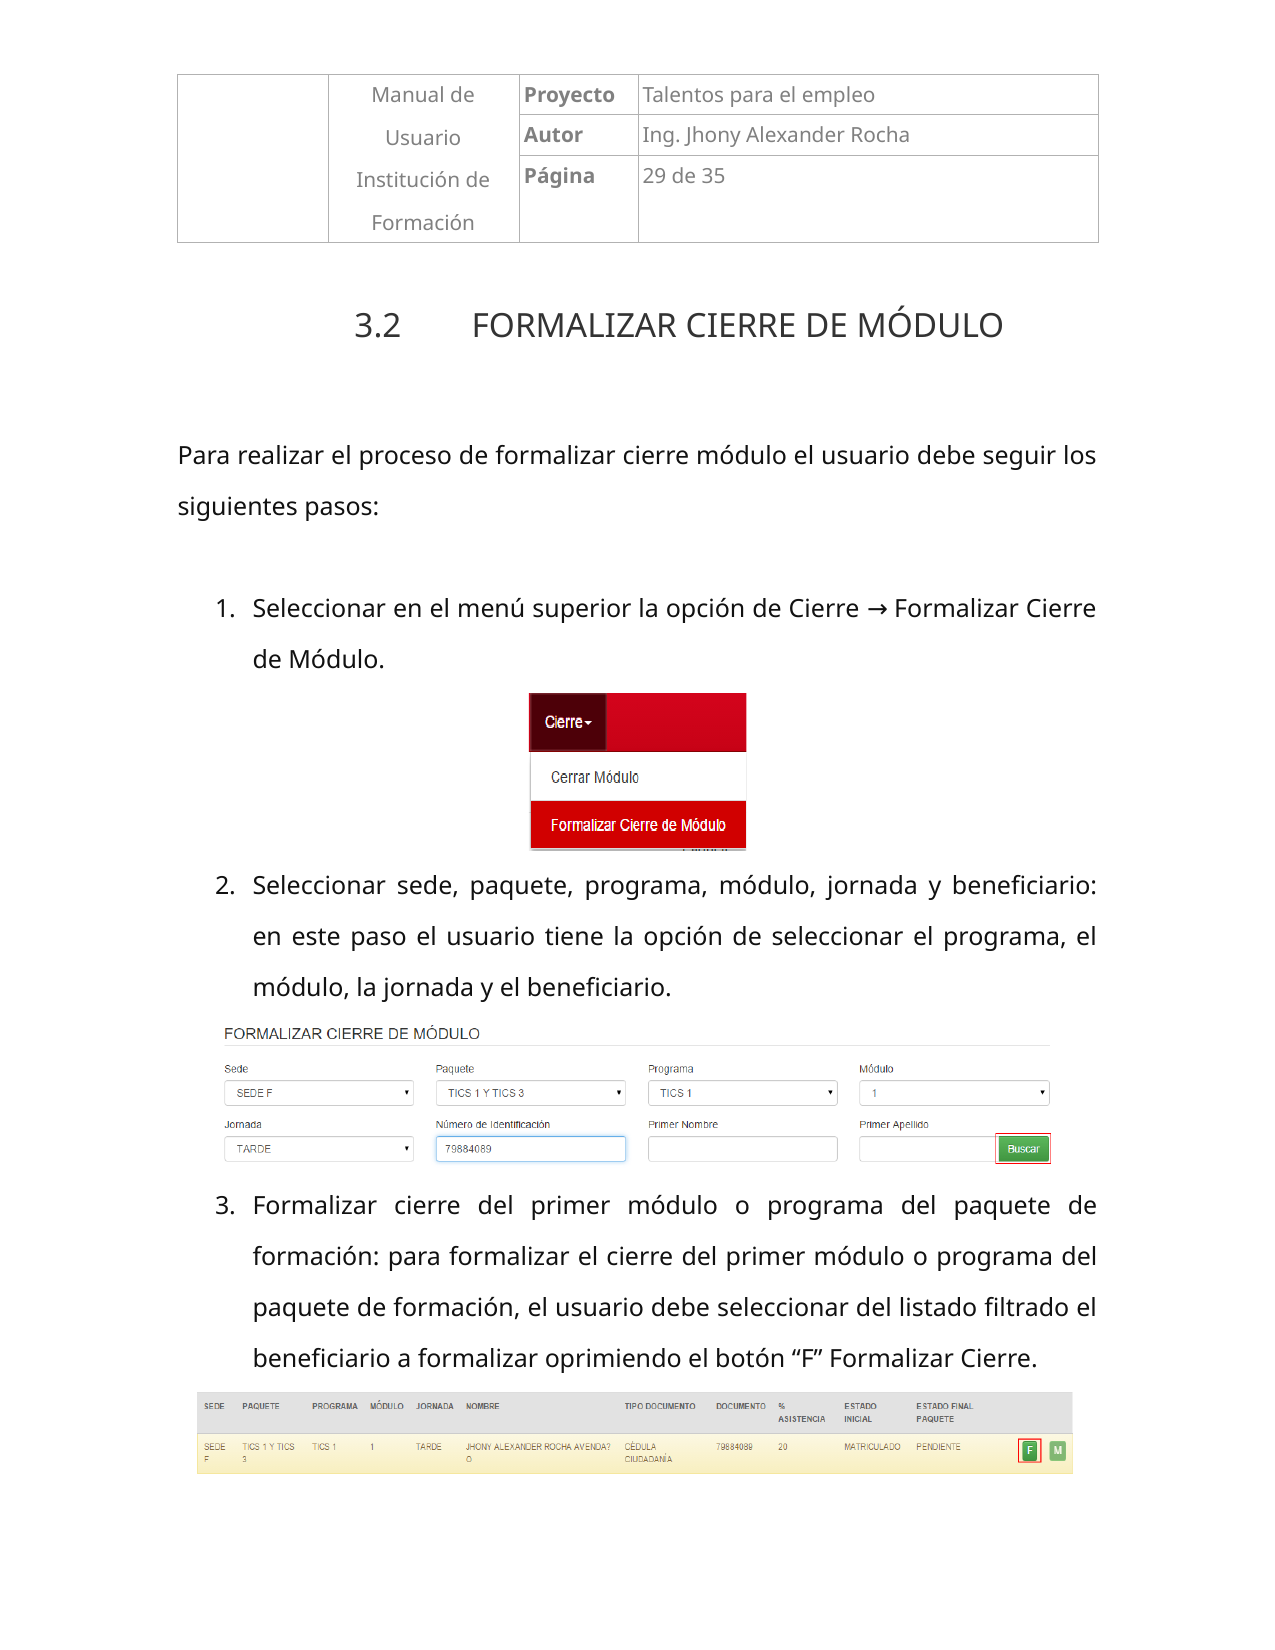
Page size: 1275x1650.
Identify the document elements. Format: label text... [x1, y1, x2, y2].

picture [528, 693, 747, 851]
text Para realizar el proceso de formalizar cierre módulo el usuario debe seguir los siguientes pasos: [177, 438, 1098, 523]
list Formalizar cierre del primer módulo o programa del paquete de formación: para formalizar el cierre del primer módulo o programa del paquete de formación, el usuario debe seleccionar del listado filtrado el beneficiario a formalizar oprimiendo el botón “F” Formalizar Cierre. [215, 1021, 1098, 1375]
list Seleccionar en el menú superior la opción de Cierre → Formalizar Cierre de Módulo. [215, 591, 1098, 676]
picture [219, 1020, 1056, 1171]
list Seleccionar sede, paquete, programa, módulo, jornada y beneficiario: en este paso el usuario tiene la opción de seleccionar el programa, el módulo, la jornada y el beneficiario. [215, 693, 1098, 1004]
subtitle Formalizar cierre de módulo [252, 302, 1098, 347]
picture [196, 1392, 1079, 1479]
